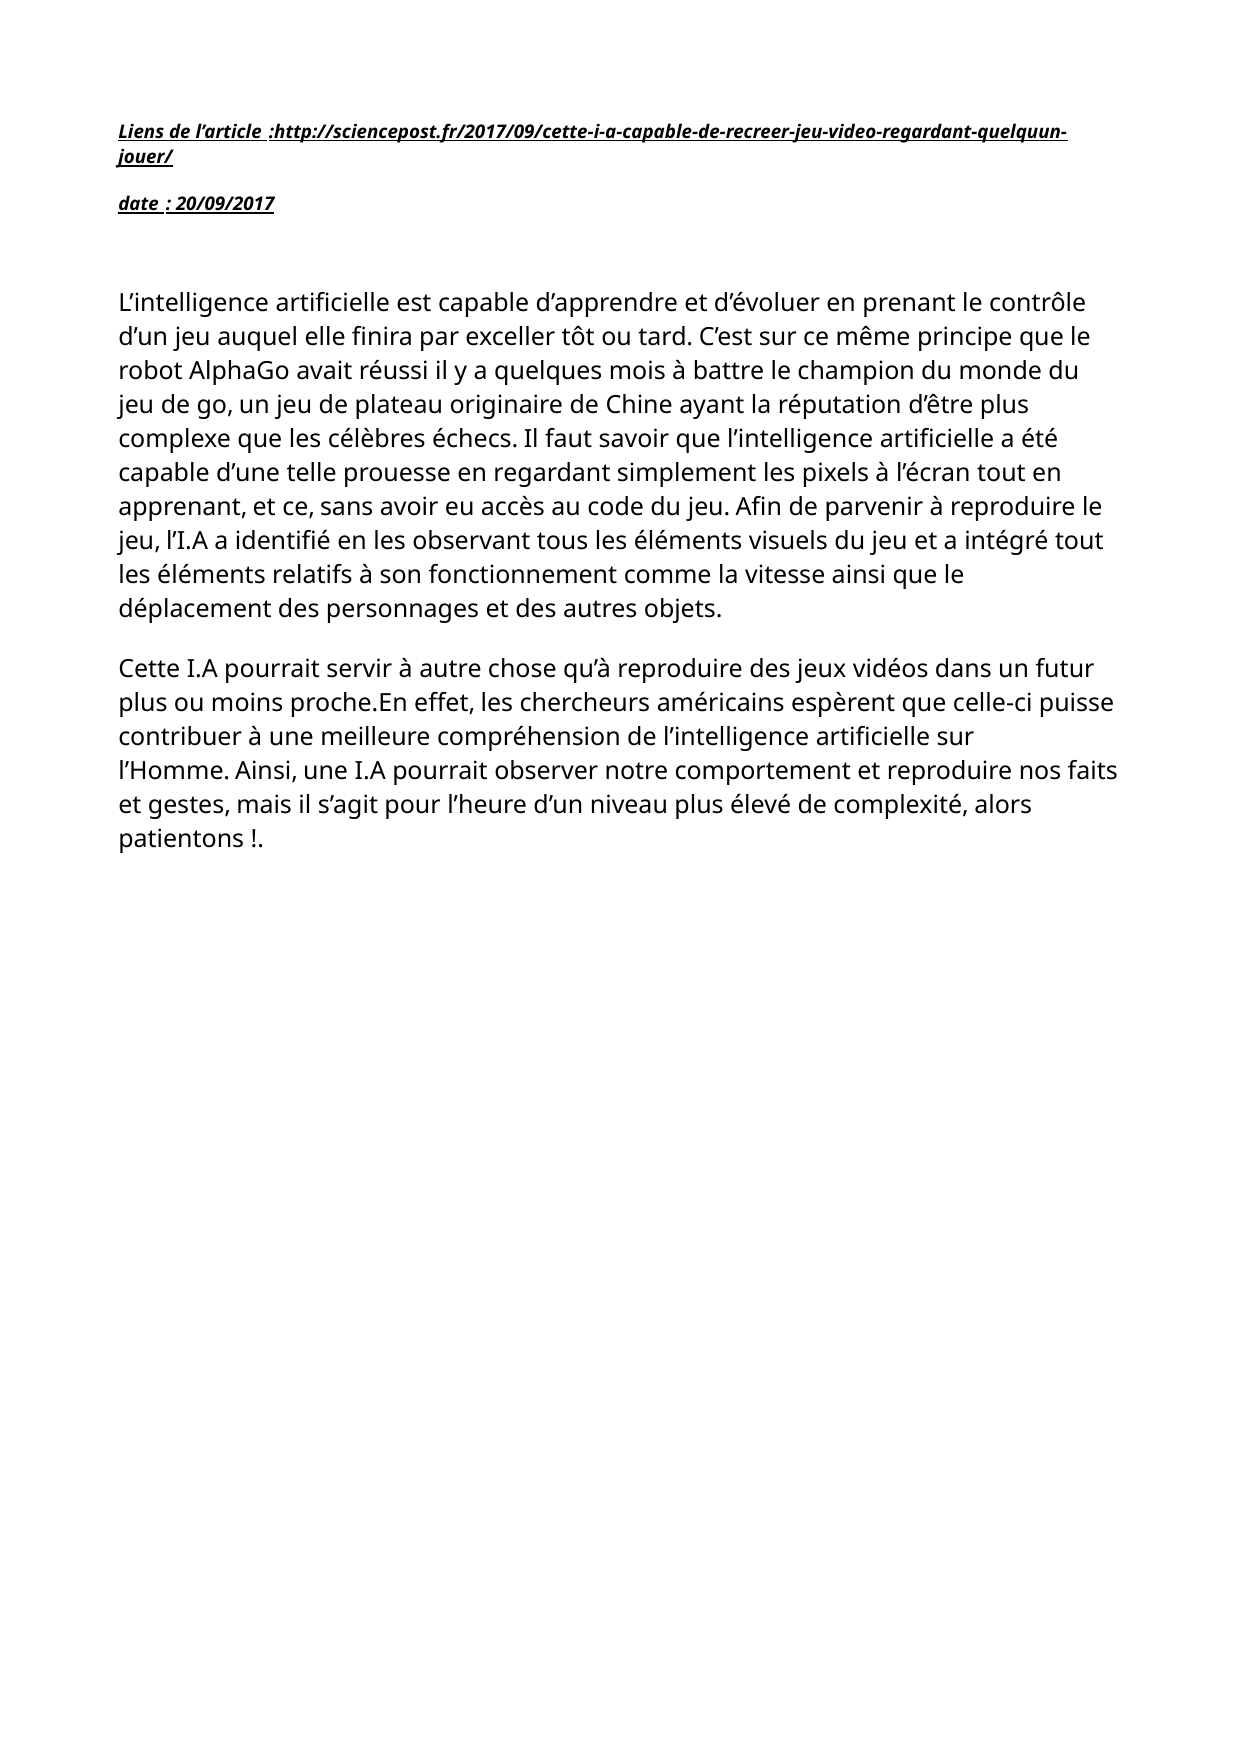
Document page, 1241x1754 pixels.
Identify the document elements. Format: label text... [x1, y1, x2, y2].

text L’intelligence artificielle est capable d’apprendre et d’évoluer en prenant le contrôle d’un jeu auquel elle finira par exceller tôt ou tard. C’est sur ce même principe que le robot AlphaGo avait réussi il y a quelques mois à battre le champion du monde du jeu de go, un jeu de plateau originaire de Chine ayant la réputation d’être plus complexe que les célèbres échecs. Il faut savoir que l’intelligence artificielle a été capable d’une telle prouesse en regardant simplement les pixels à l’écran tout en apprenant, et ce, sans avoir eu accès au code du jeu. Afin de parvenir à reproduire le jeu, l’I.A a identifié en les observant tous les éléments visuels du jeu et a intégré tout les éléments relatifs à son fonctionnement comme la vitesse ainsi que le déplacement des personnages et des autres objets. Cette I.A pourrait servir à autre chose qu’à reproduire des jeux vidéos dans un futur plus ou moins proche.En effet, les chercheurs américains espèrent que celle-ci puisse contribuer à une meilleure compréhension de l’intelligence artificielle sur l’Homme. Ainsi, une I.A pourrait observer notre comportement et reproduire nos faits et gestes, mais il s’agit pour l’heure d’un niveau plus élevé de complexité, alors patientons !. [118, 284, 1122, 913]
text Liens de l’article :http://sciencepost.fr/2017/09/cette-i-a-capable-de-recreer-jeu-video-regardant-quelquun-jouer/ [118, 118, 1122, 169]
text date : 20/09/2017 [118, 191, 1122, 216]
